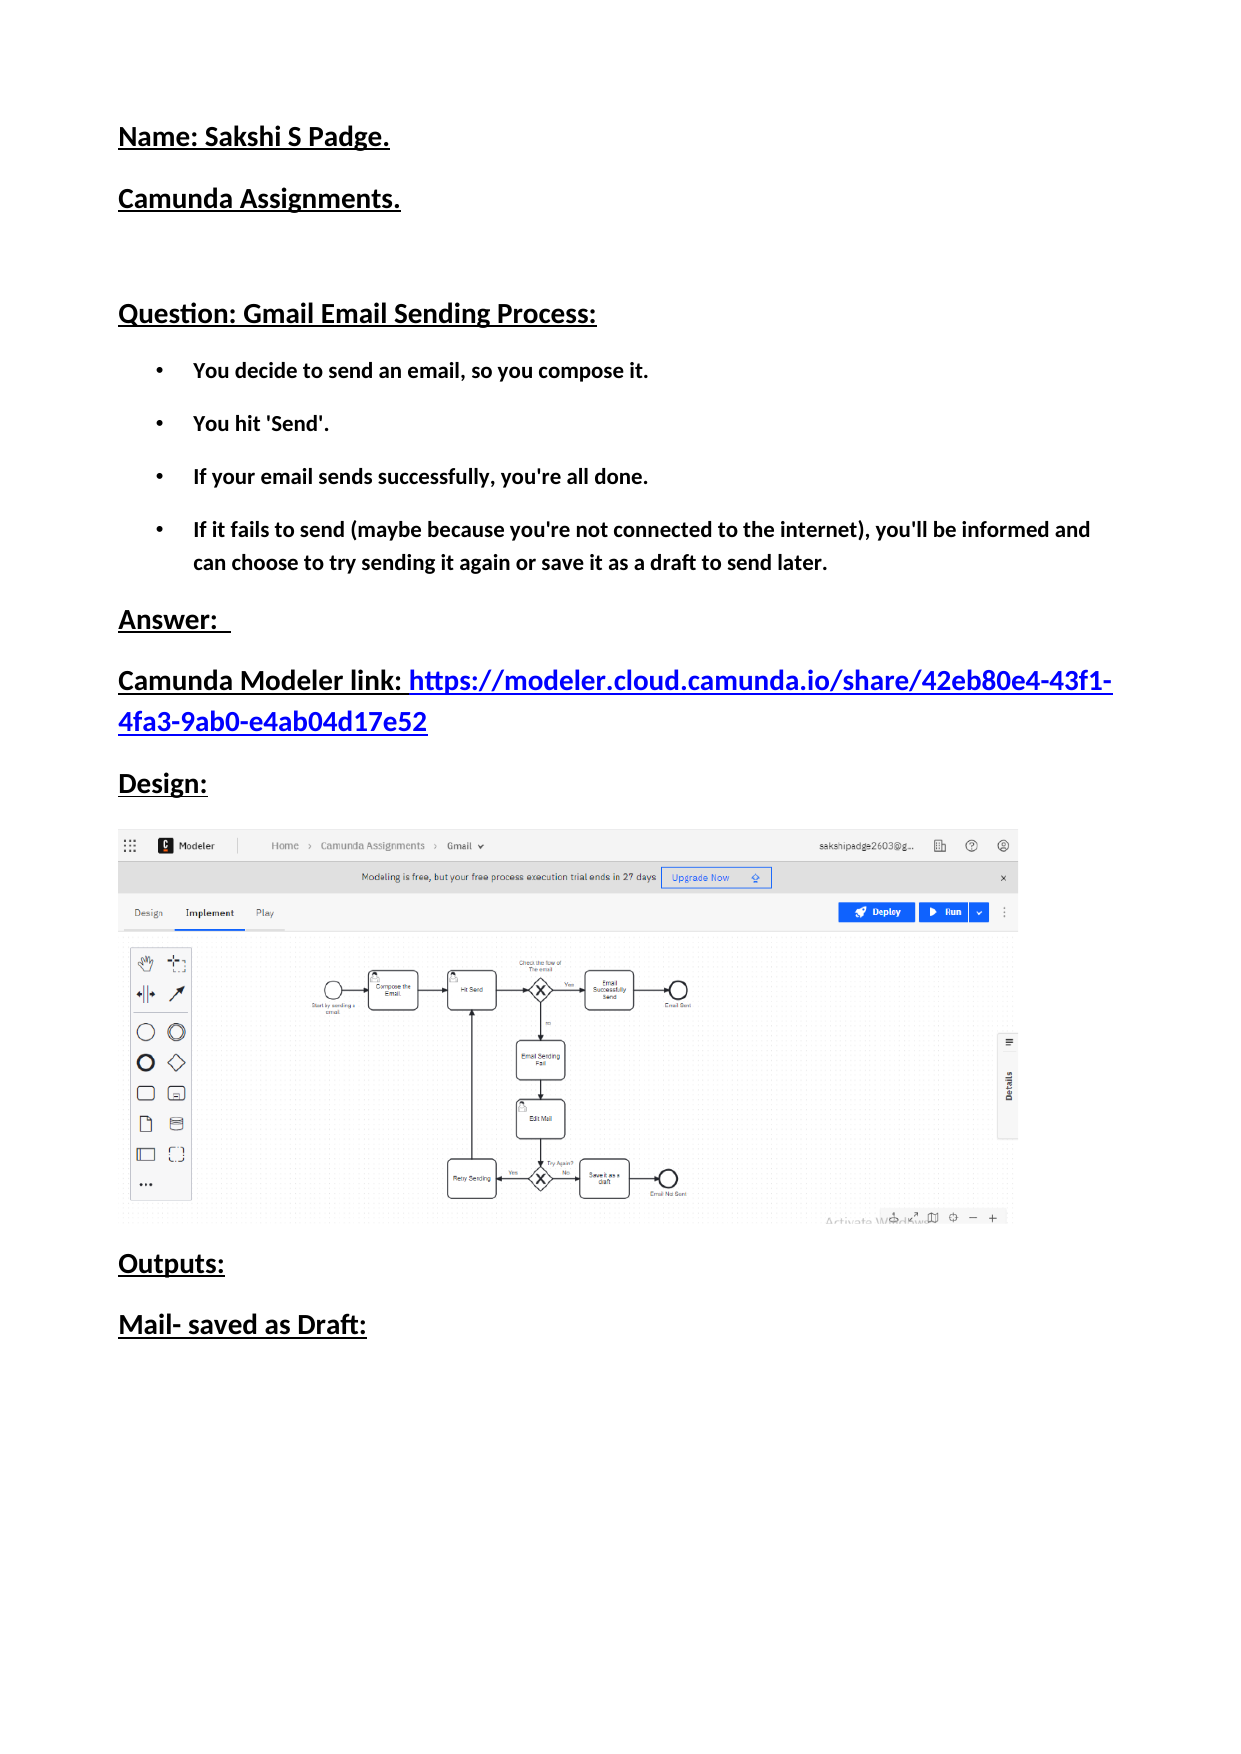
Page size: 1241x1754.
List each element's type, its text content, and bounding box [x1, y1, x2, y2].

text Mail- saved as Draft: [118, 1306, 1122, 1342]
list If it fails to send (maybe because you're not connected to the internet), you'll be informed and can choose to try sending it again or save it as a draft to send later. [156, 516, 1122, 576]
text Camunda Modeler link: https://modeler.cloud.camunda.io/share/42eb80e4-43f1-4fa3-9ab0-e4ab04d17e52 [118, 662, 1122, 739]
list You decide to send an email, so you compose it. [156, 356, 1122, 384]
list You hit 'Send'. [156, 409, 1122, 437]
text Name: Sakshi S Padge. [118, 118, 1122, 154]
text Question: Gmail Email Sending Process: [118, 295, 1122, 330]
list If your email sends successfully, you're all done. [156, 462, 1122, 491]
text Outputs: [118, 1245, 1122, 1280]
text Answer: [118, 601, 1122, 636]
text Camunda Assignments. [118, 180, 1122, 216]
text Design: [118, 765, 1122, 801]
